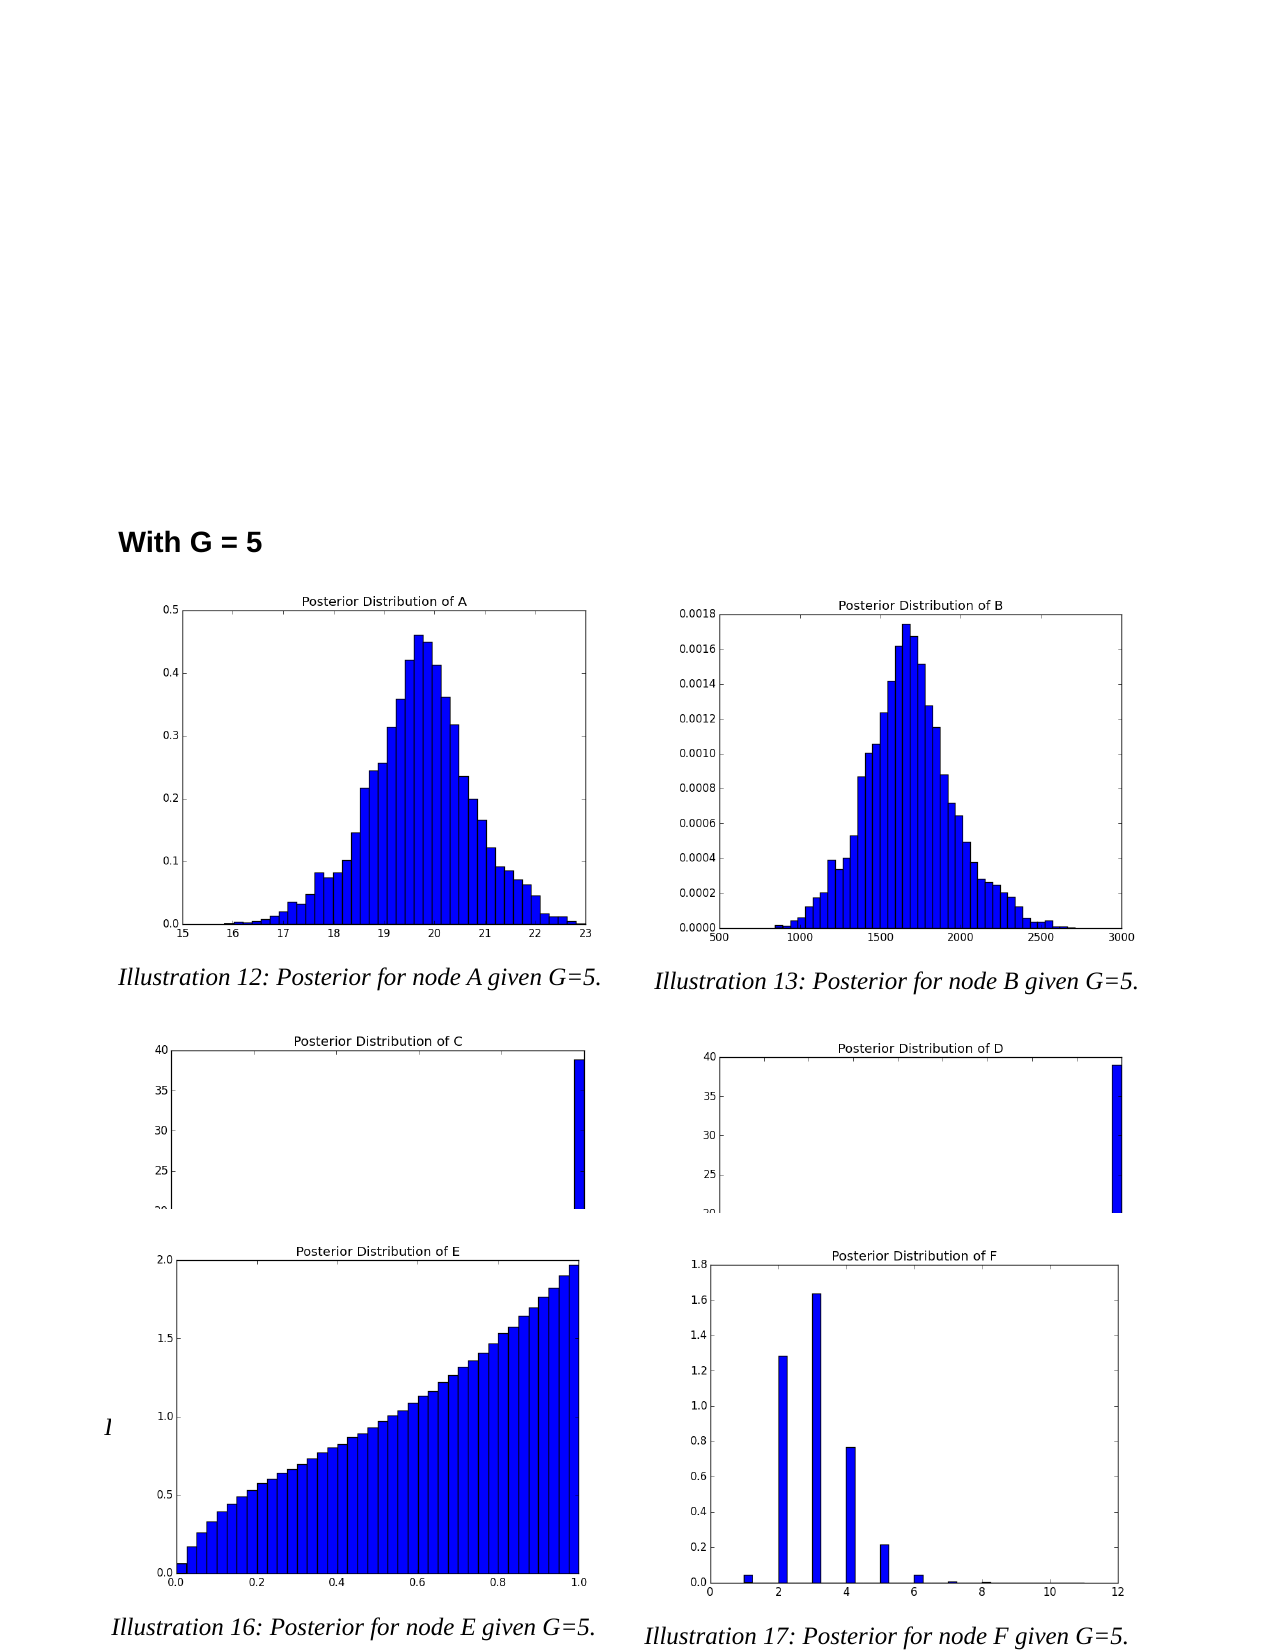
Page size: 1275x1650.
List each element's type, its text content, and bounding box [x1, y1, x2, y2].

text Illustration 16: Posterior for node E given G=5. [111, 1612, 629, 1641]
text Illustration 13: Posterior for node B given G=5. [654, 967, 1173, 995]
text Illustration 17: Posterior for node F given G=5. [644, 1622, 1169, 1650]
picture [117, 571, 637, 963]
picture [654, 575, 1173, 967]
subtitle With G = 5 [118, 525, 1157, 559]
picture [104, 1011, 637, 1612]
text Illustration 12: Posterior for node A given G=5. [118, 963, 636, 991]
picture [644, 1018, 1173, 1622]
